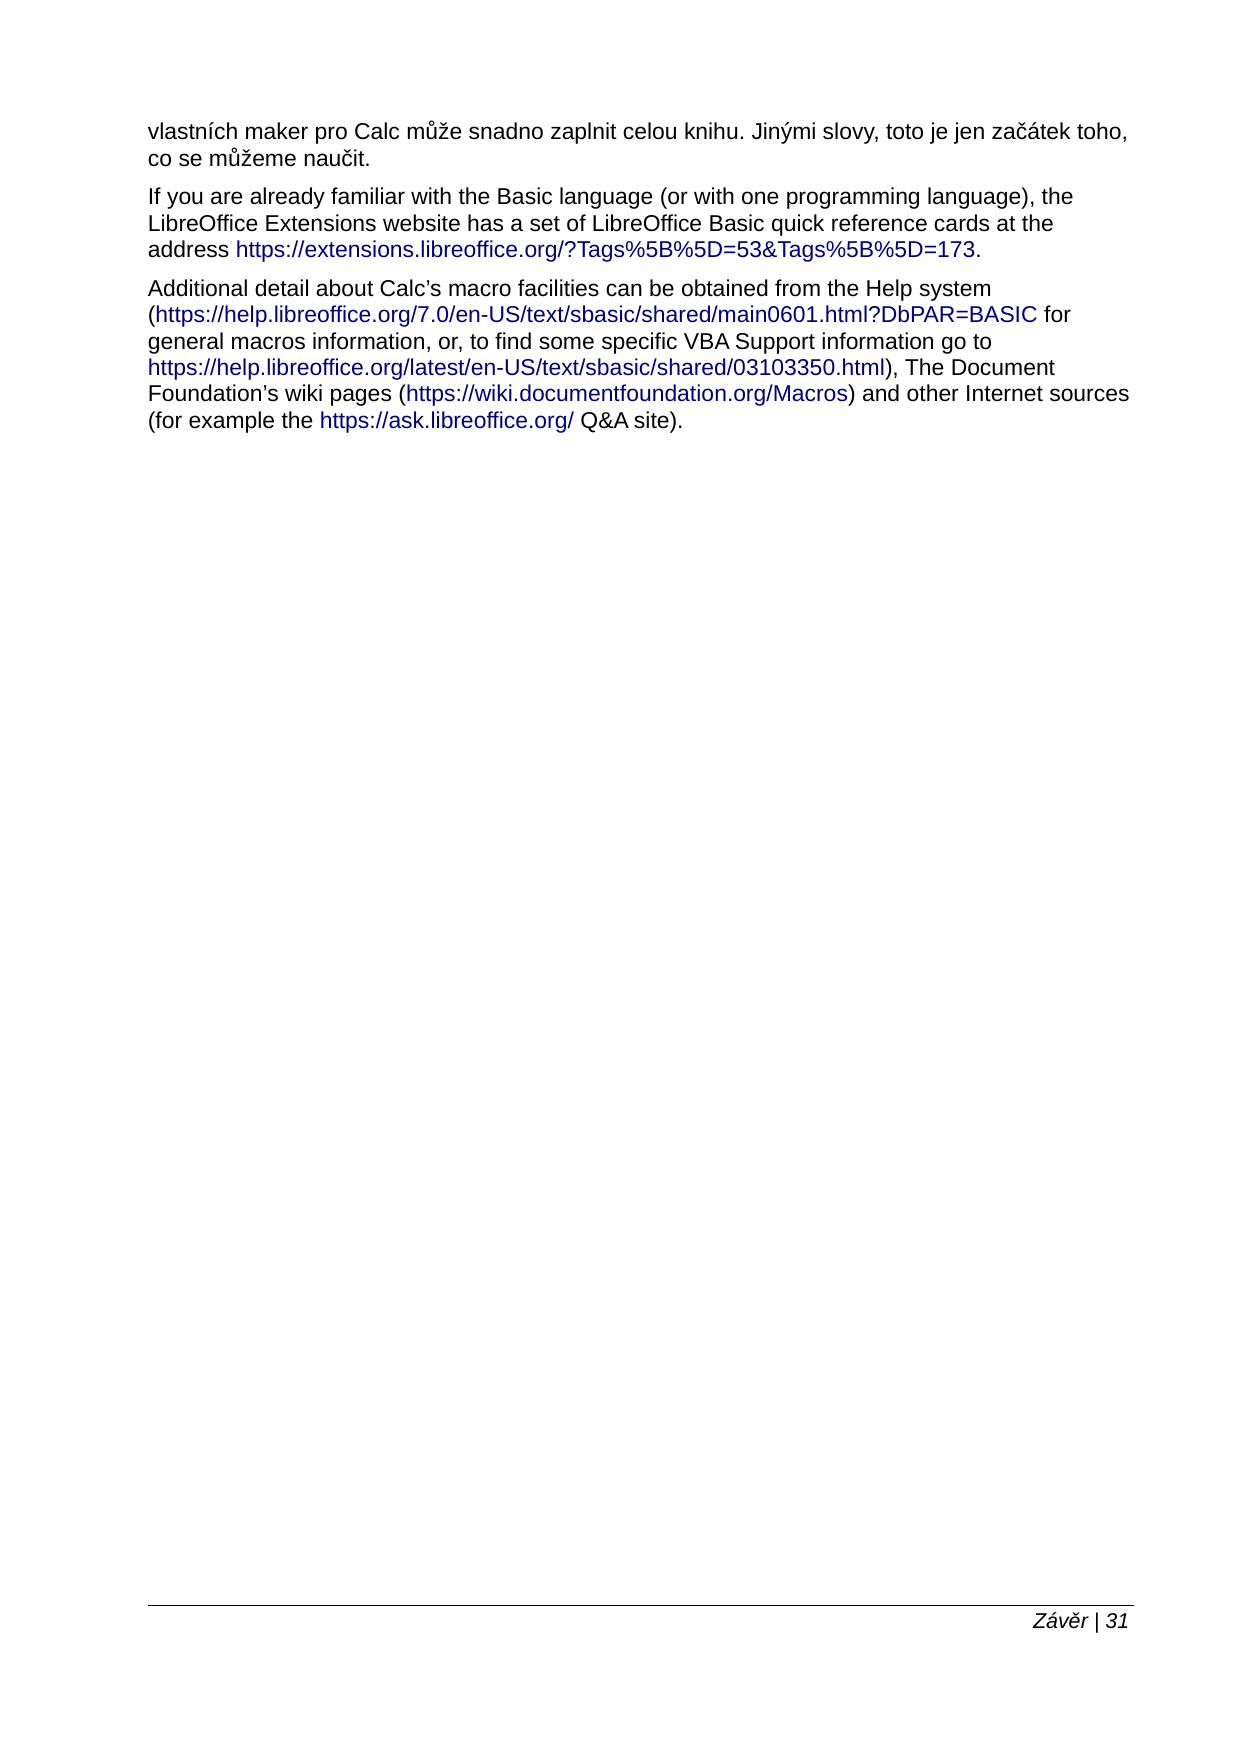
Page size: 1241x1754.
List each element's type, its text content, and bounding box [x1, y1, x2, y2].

text vlastních maker pro Calc může snadno zaplnit celou knihu. Jinými slovy, toto je jen začátek toho, co se můžeme naučit. [148, 118, 1134, 171]
text Additional detail about Calc’s macro facilities can be obtained from the Help system (https://help.libreoffice.org/7.0/en-US/text/sbasic/shared/main0601.html?DbPAR=BASIC for general macros information, or, to find some specific VBA Support information go to https://help.libreoffice.org/latest/en-US/text/sbasic/shared/03103350.html), The Document Foundation’s wiki pages (https://wiki.documentfoundation.org/Macros) and other Internet sources (for example the https://ask.libreoffice.org/ Q&A site). [148, 275, 1134, 433]
text If you are already familiar with the Basic language (or with one programming language), the LibreOffice Extensions website has a set of LibreOffice Basic quick reference cards at the address https://extensions.libreoffice.org/?Tags%5B%5D=53&Tags%5B%5D=173. [148, 183, 1134, 262]
